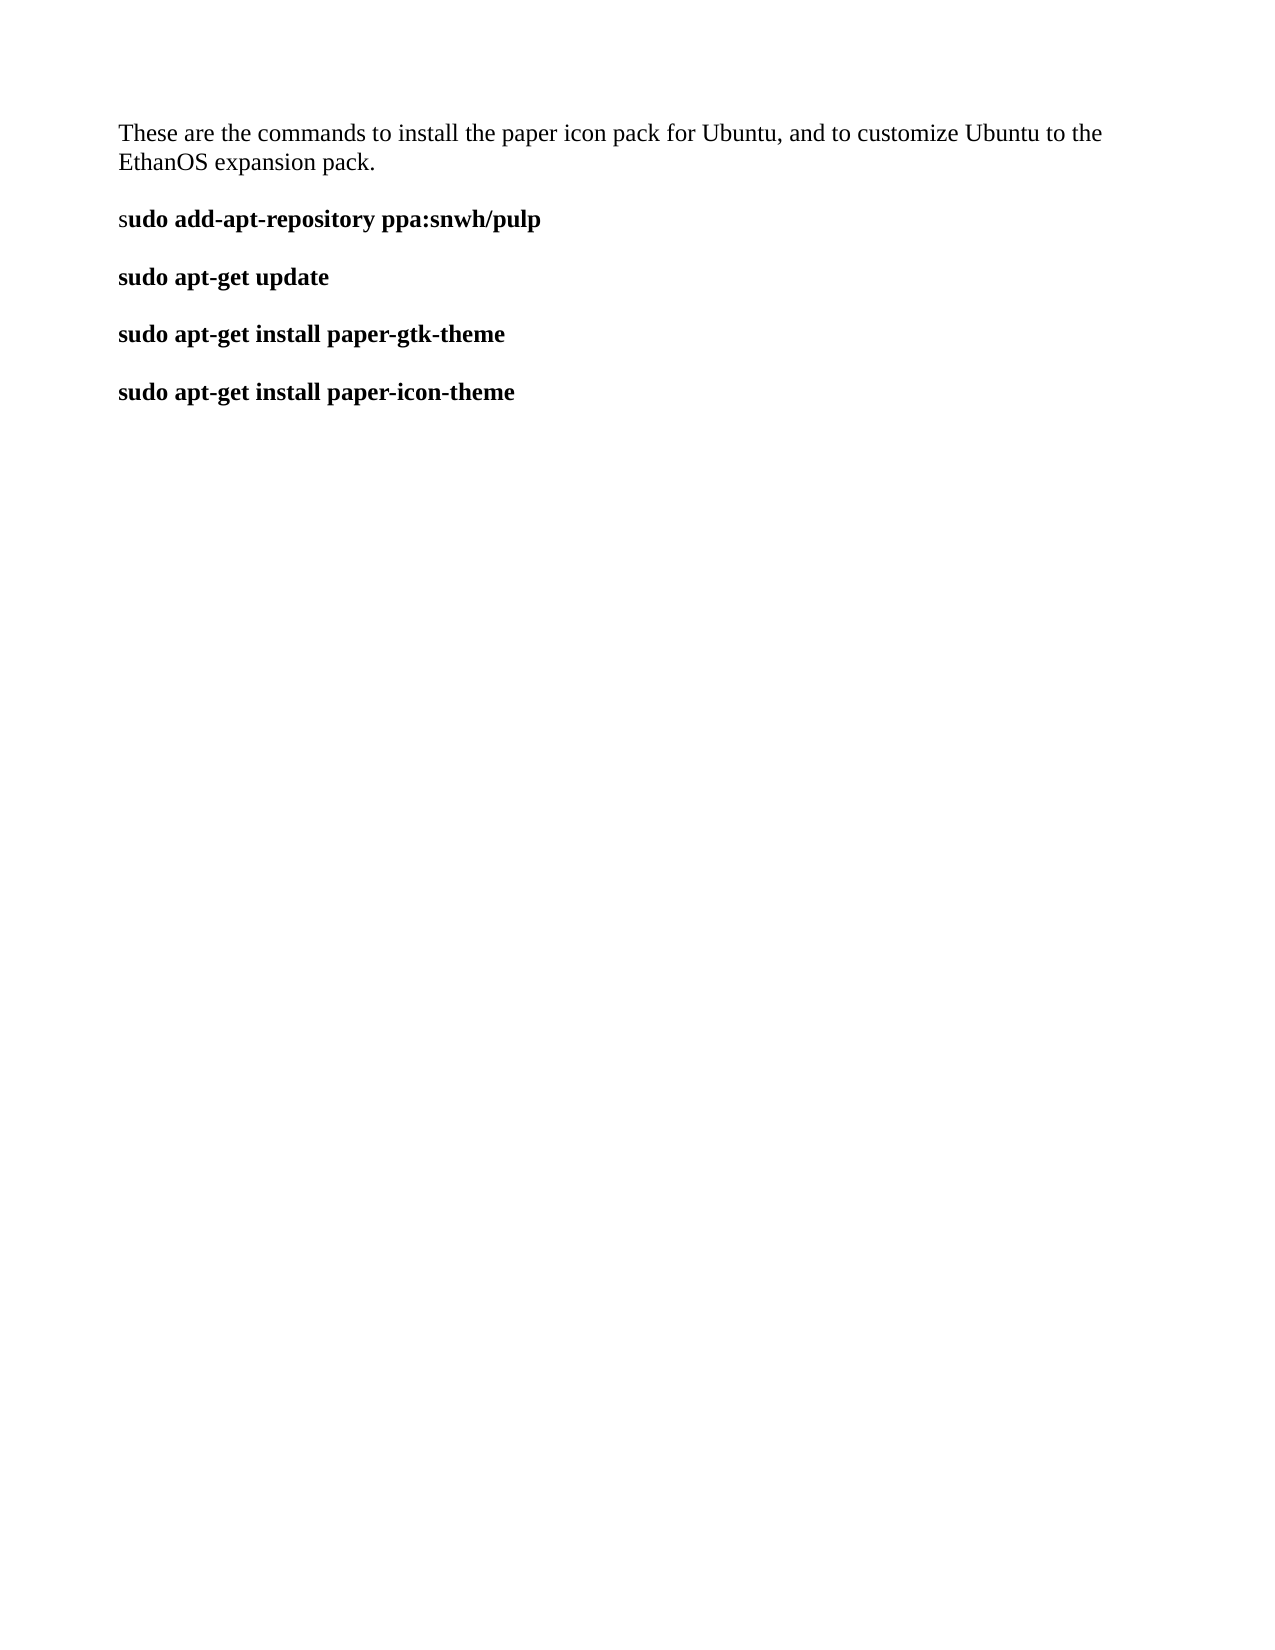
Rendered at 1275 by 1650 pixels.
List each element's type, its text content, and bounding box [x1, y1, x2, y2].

text sudo add-apt-repository ppa:snwh/pulp [118, 204, 1157, 233]
text These are the commands to install the paper icon pack for Ubuntu, and to customize Ubuntu to the EthanOS expansion pack. [118, 118, 1157, 176]
text sudo apt-get install paper-gtk-theme [118, 319, 1157, 348]
text sudo apt-get update [118, 262, 1157, 291]
text sudo apt-get install paper-icon-theme [118, 377, 1157, 406]
